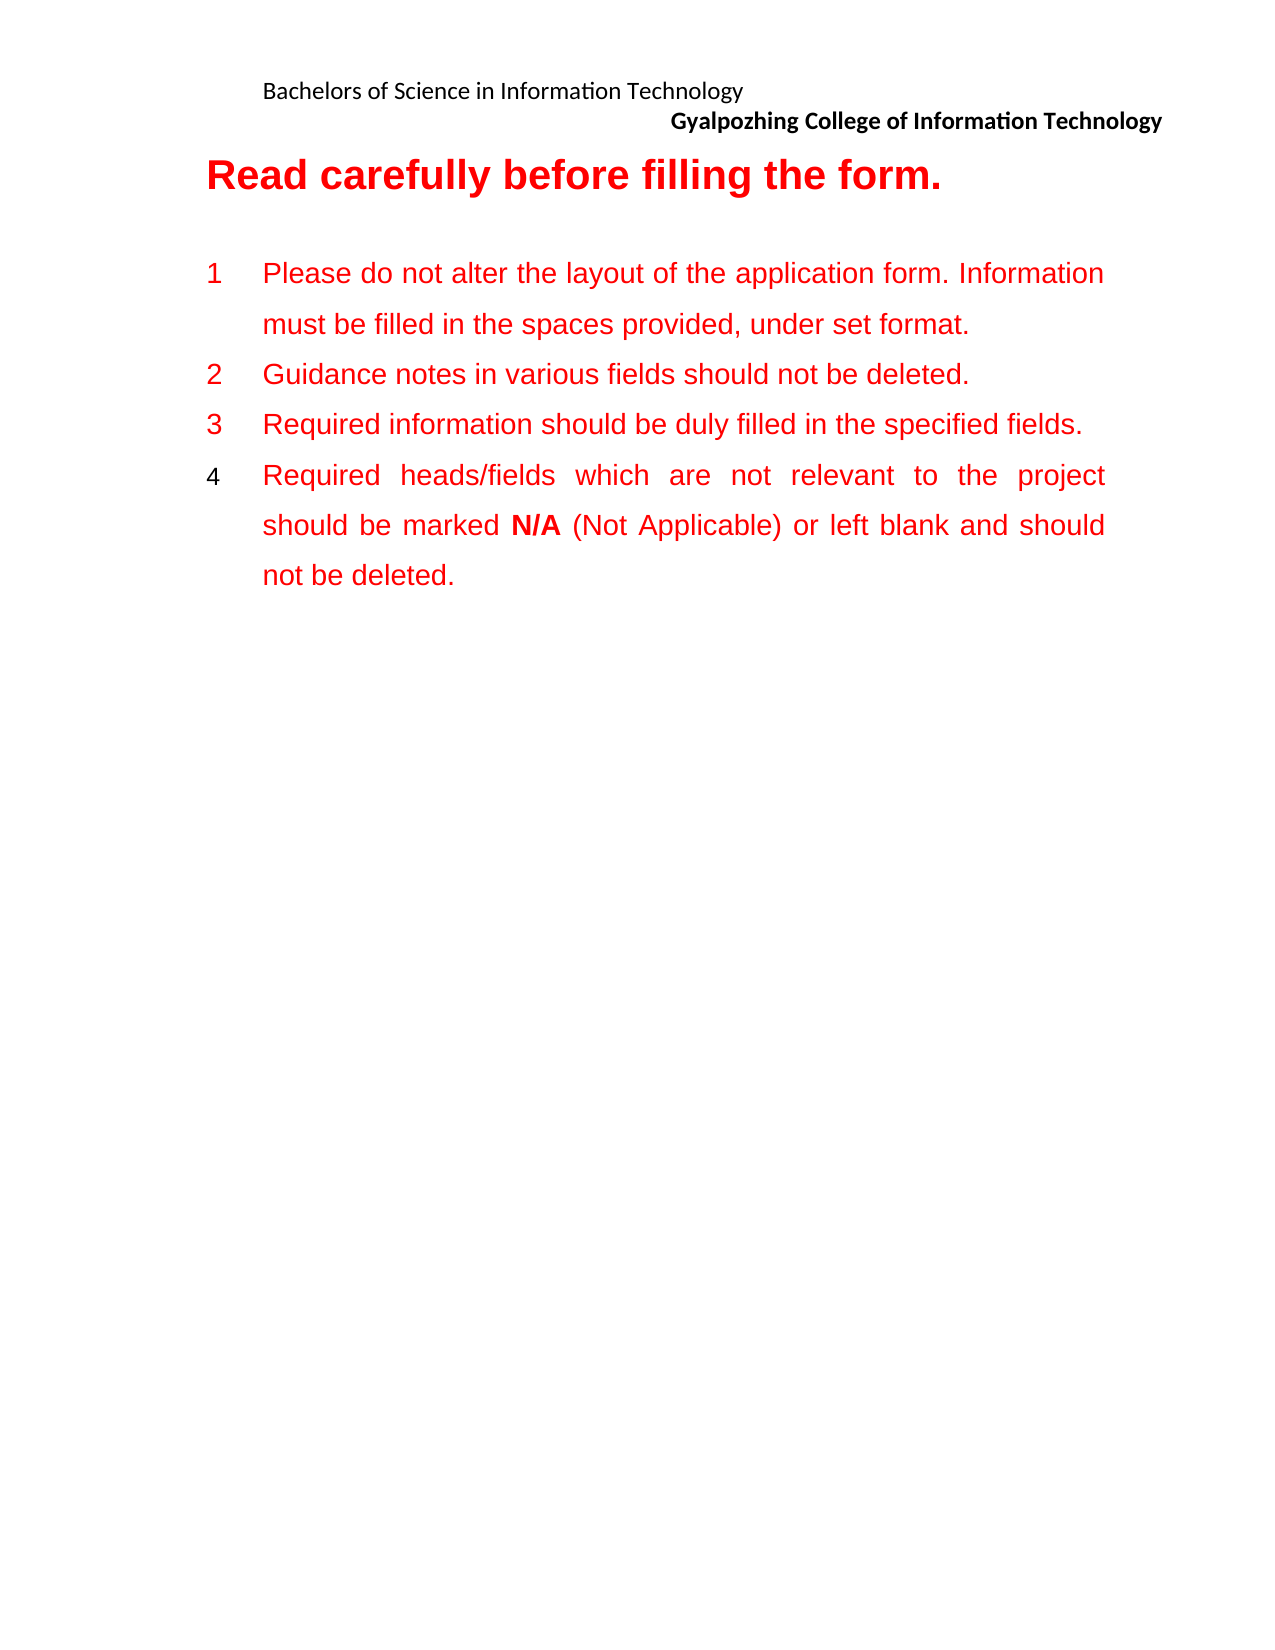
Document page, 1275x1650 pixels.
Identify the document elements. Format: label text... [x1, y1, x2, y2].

text Read carefully before filling the form. [206, 150, 1106, 198]
list Required information should be duly filled in the specified fields. [206, 407, 1106, 441]
list Guidance notes in various fields should not be deleted. [206, 357, 1106, 391]
list Required heads/fields which are not relevant to the project should be marked N/A (Not Applicable) or left blank and should not be deleted. [206, 458, 1106, 592]
list Please do not alter the layout of the application form. Information must be filled in the spaces provided, under set format. [206, 256, 1106, 340]
